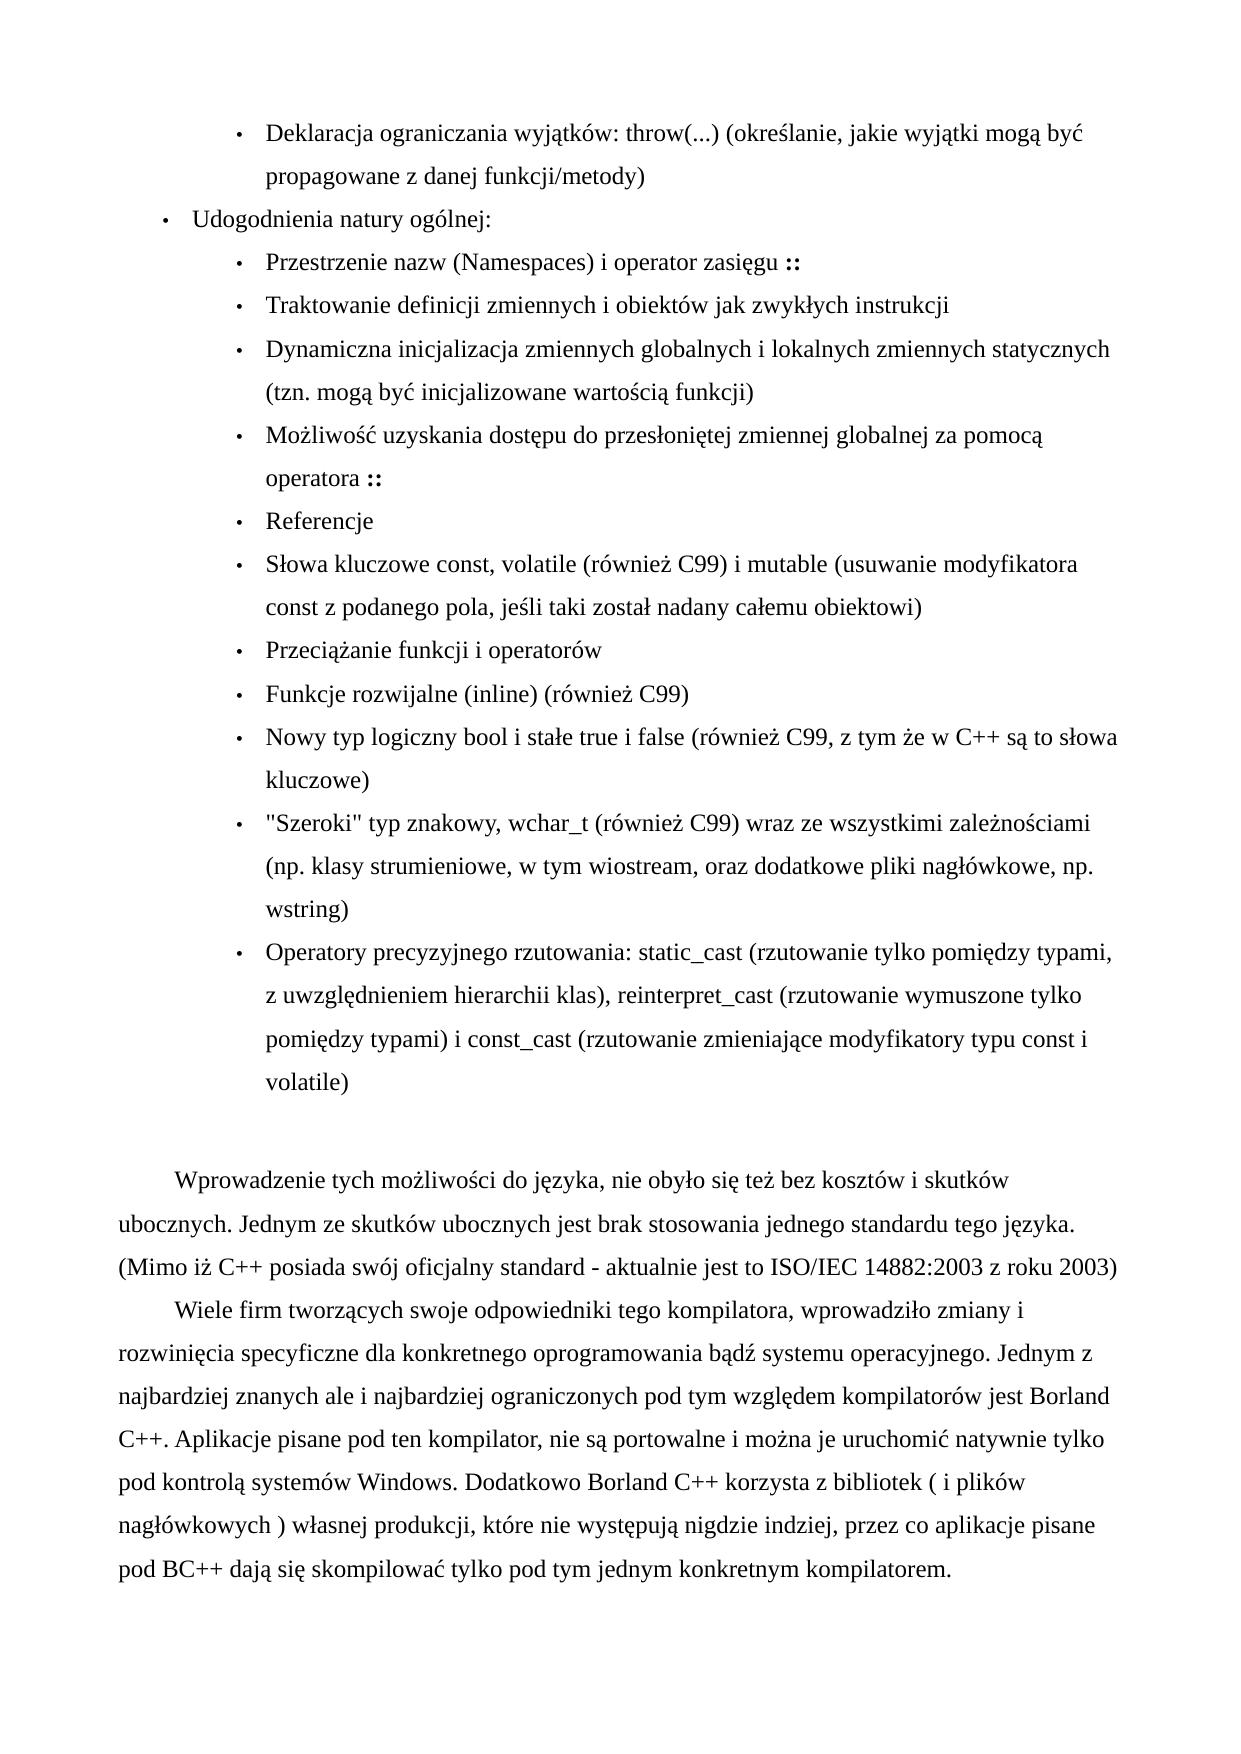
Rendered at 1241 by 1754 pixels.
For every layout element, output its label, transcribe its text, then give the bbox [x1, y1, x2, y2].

list Możliwość uzyskania dostępu do przesłoniętej zmiennej globalnej za pomocą operatora :: [236, 420, 1122, 492]
list Nowy typ logiczny bool i stałe true i false (również C99, z tym że w C++ są to słowa kluczowe) [236, 722, 1122, 794]
list Słowa kluczowe const, volatile (również C99) i mutable (usuwanie modyfikatora const z podanego pola, jeśli taki został nadany całemu obiektowi) [236, 549, 1122, 621]
list Traktowanie definicji zmiennych i obiektów jak zwykłych instrukcji [236, 291, 1122, 319]
list Referencje [236, 506, 1122, 535]
text Wiele firm tworzących swoje odpowiedniki tego kompilatora, wprowadziło zmiany i rozwinięcia specyficzne dla konkretnego oprogramowania bądź systemu operacyjnego. Jednym z najbardziej znanych ale i najbardziej ograniczonych pod tym względem kompilatorów jest Borland C++. Aplikacje pisane pod ten kompilator, nie są portowalne i można je uruchomić natywnie tylko pod kontrolą systemów Windows. Dodatkowo Borland C++ korzysta z bibliotek ( i plików nagłówkowych ) własnej produkcji, które nie występują nigdzie indziej, przez co aplikacje pisane pod BC++ dają się skompilować tylko pod tym jednym konkretnym kompilatorem. [118, 1295, 1122, 1582]
list Deklaracja ograniczania wyjątków: throw(...) (określanie, jakie wyjątki mogą być propagowane z danej funkcji/metody) [236, 118, 1122, 190]
list Dynamiczna inicjalizacja zmiennych globalnych i lokalnych zmiennych statycznych (tzn. mogą być inicjalizowane wartością funkcji) [236, 334, 1122, 406]
list Udogodnienia natury ogólnej: [162, 204, 1122, 233]
list Przeciążanie funkcji i operatorów [236, 636, 1122, 664]
list Operatory precyzyjnego rzutowania: static_cast (rzutowanie tylko pomiędzy typami, z uwzględnieniem hierarchii klas), reinterpret_cast (rzutowanie wymuszone tylko pomiędzy typami) i const_cast (rzutowanie zmieniające modyfikatory typu const i volatile) [236, 937, 1122, 1096]
text Wprowadzenie tych możliwości do języka, nie obyło się też bez kosztów i skutków ubocznych. Jednym ze skutków ubocznych jest brak stosowania jednego standardu tego języka. (Mimo iż C++ posiada swój oficjalny standard - aktualnie jest to ISO/IEC 14882:2003 z roku 2003) [118, 1166, 1122, 1281]
list Funkcje rozwijalne (inline) (również C99) [236, 679, 1122, 707]
list Przestrzenie nazw (Namespaces) i operator zasięgu :: [236, 247, 1122, 276]
list "Szeroki" typ znakowy, wchar_t (również C99) wraz ze wszystkimi zależnościami (np. klasy strumieniowe, w tym wiostream, oraz dodatkowe pliki nagłówkowe, np. wstring) [236, 808, 1122, 923]
